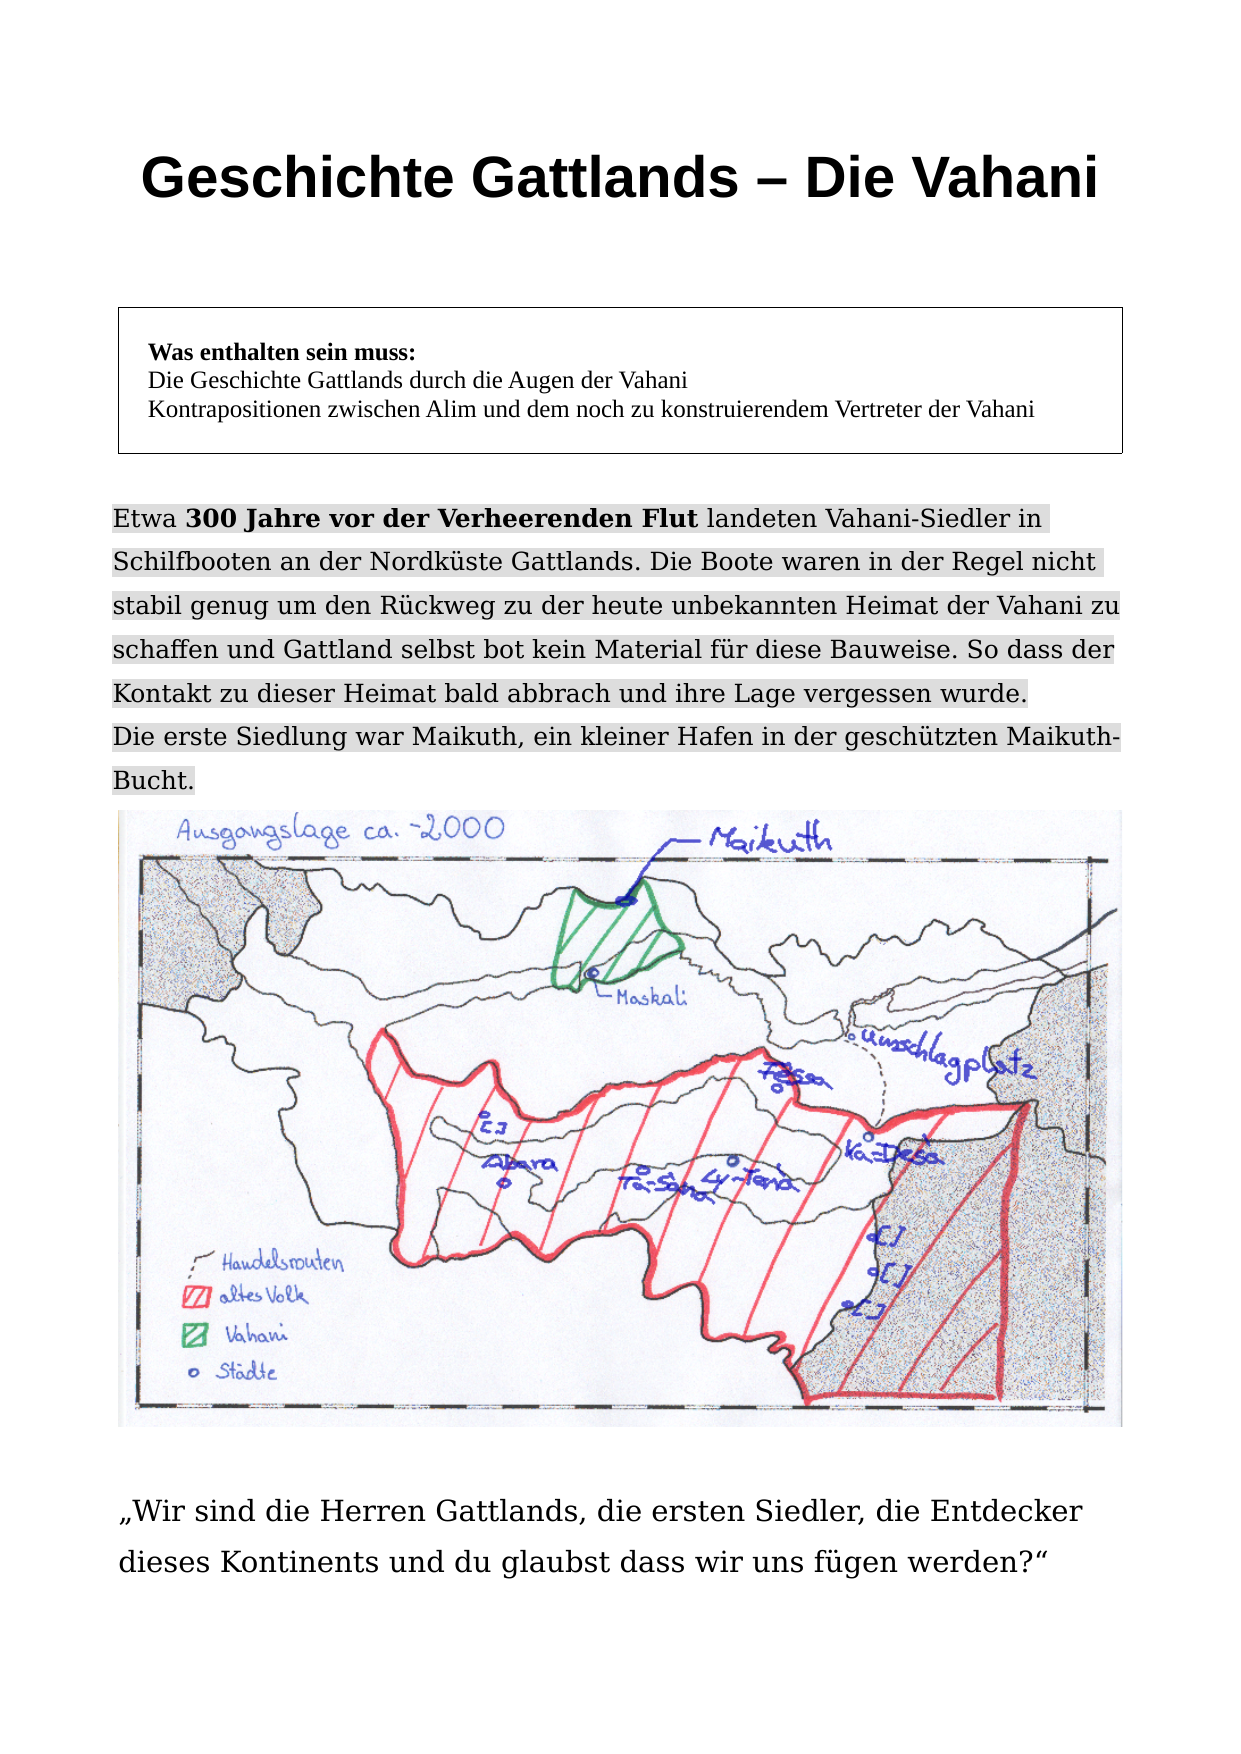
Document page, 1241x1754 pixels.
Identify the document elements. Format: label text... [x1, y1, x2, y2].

text Was enthalten sein muss: [119, 308, 1122, 336]
text Die Geschichte Gattlands durch die Augen der Vahani [119, 336, 1122, 365]
text „Wir sind die Herren Gattlands, die ersten Siedler, die Entdecker dieses Kontinents und du glaubst dass wir uns fügen werden?“ [118, 1494, 1122, 1579]
title Geschichte Gattlands – Die Vahani [118, 143, 1122, 210]
text Etwa 300 Jahre vor der Verheerenden Flut landeten Vahani-Siedler in Schilfbooten an der Nordküste Gattlands. Die Boote waren in der Regel nicht stabil genug um den Rückweg zu der heute unbekannten Heimat der Vahani zu schaffen und Gattland selbst bot kein Material für diese Bauweise. So dass der Kontakt zu dieser Heimat bald abbrach und ihre Lage vergessen wurde. [112, 503, 1122, 708]
picture [118, 810, 1123, 1427]
text Kontrapositionen zwischen Alim und dem noch zu konstruierendem Vertreter der Vahani [119, 365, 1122, 453]
text Die erste Siedlung war Maikuth, ein kleiner Hafen in der geschützten Maikuth-Bucht. [112, 722, 1122, 795]
